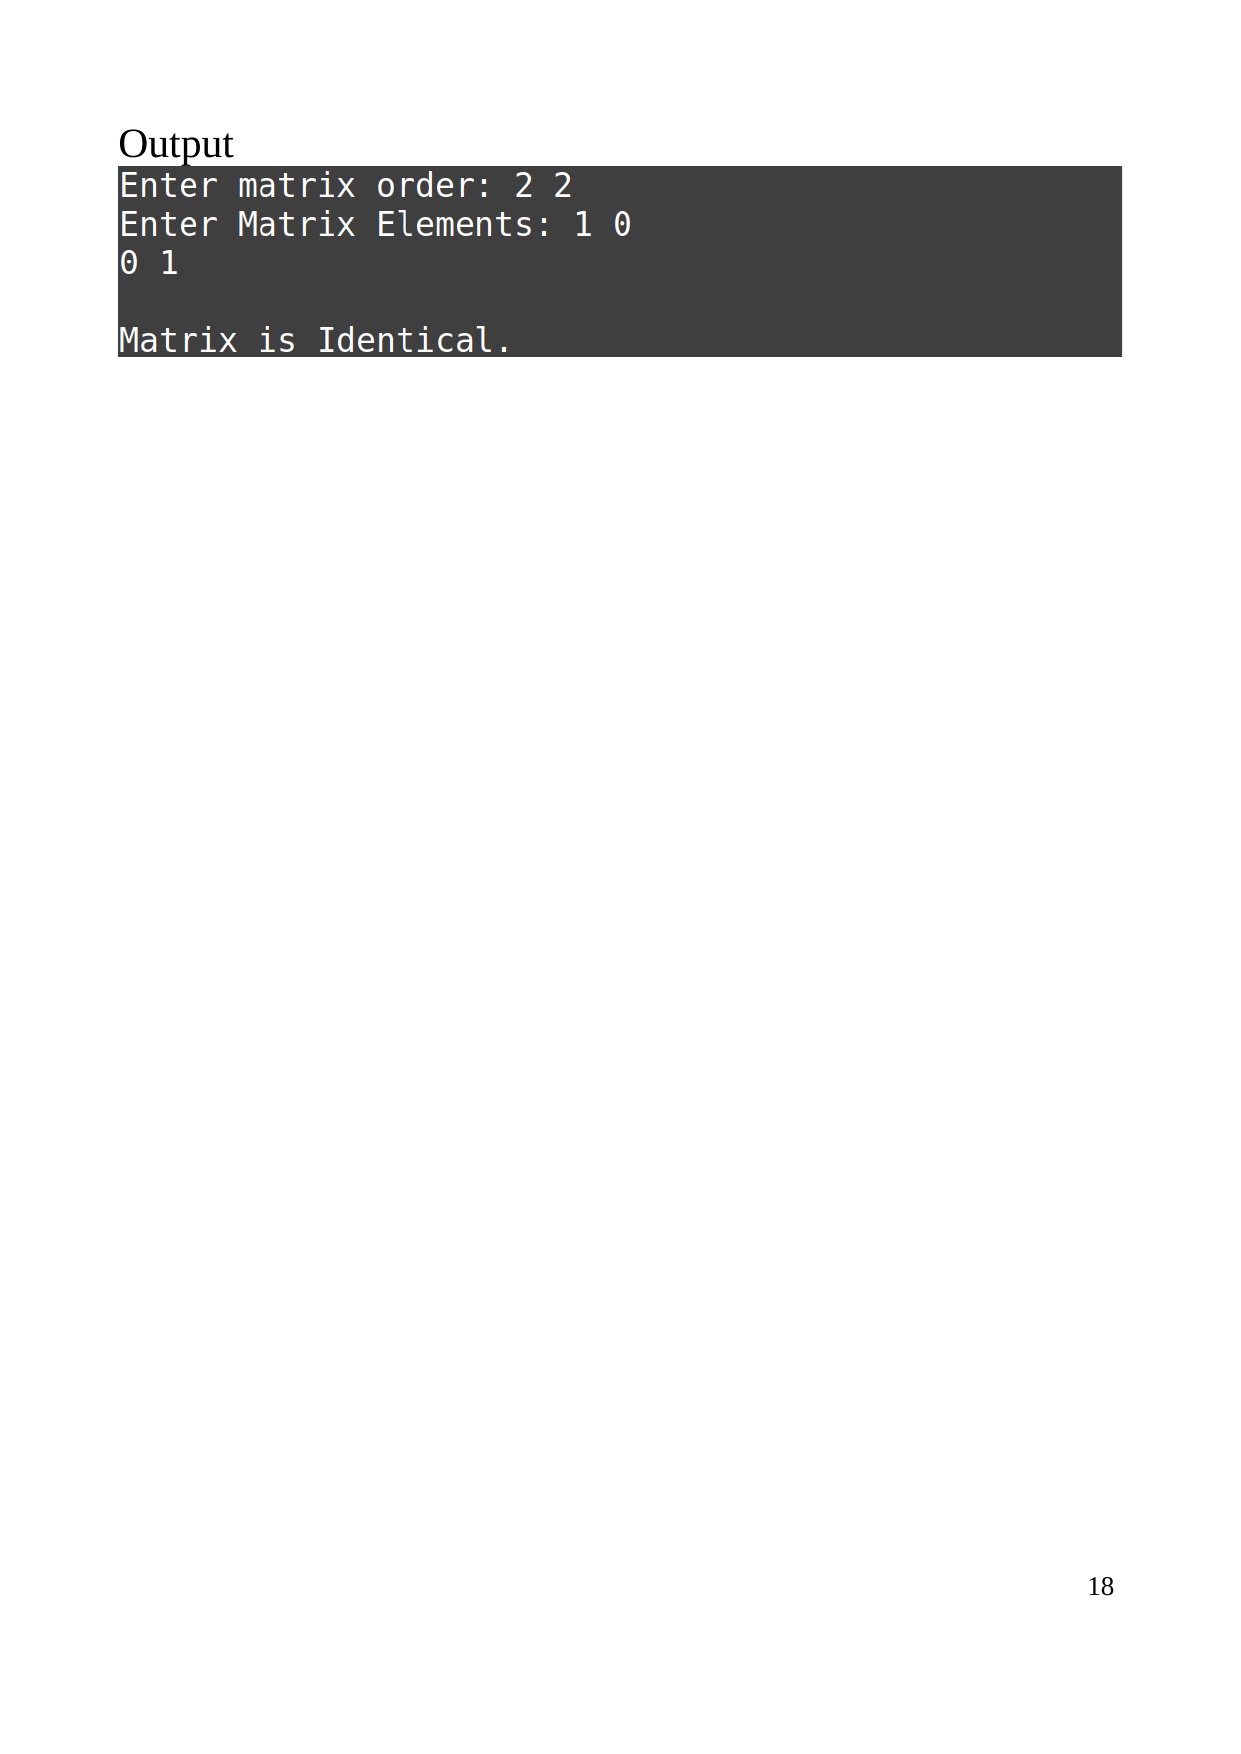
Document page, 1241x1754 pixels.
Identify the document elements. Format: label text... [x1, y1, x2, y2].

picture [118, 166, 1123, 357]
text Output [118, 118, 1122, 166]
